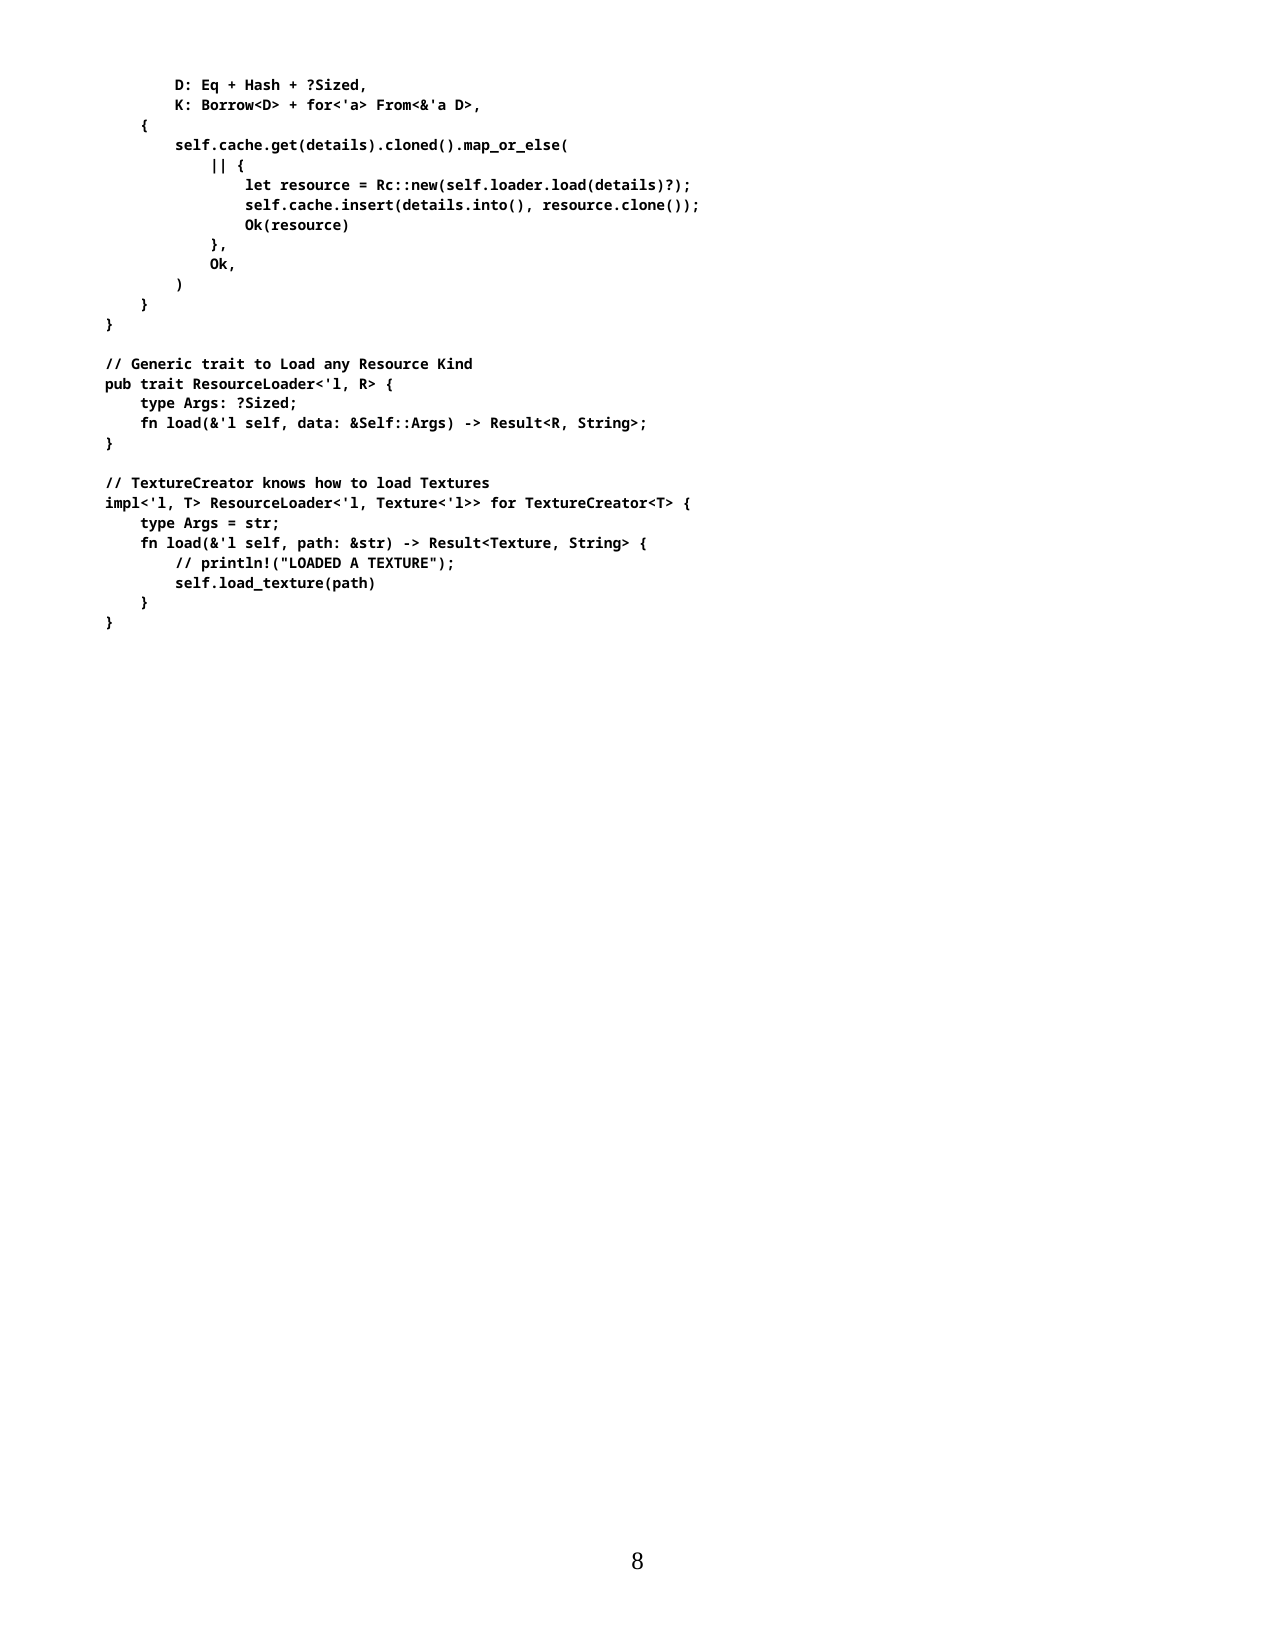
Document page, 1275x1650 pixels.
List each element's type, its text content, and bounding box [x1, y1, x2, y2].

text || { [105, 154, 1170, 174]
text self.cache.get(details).cloned().map_or_else( [105, 135, 1170, 154]
text pub trait ResourceLoader<'l, R> { [105, 373, 1170, 393]
text } [105, 314, 1170, 334]
text let resource = Rc::new(self.loader.load(details)?); [105, 174, 1170, 194]
text } [105, 612, 1170, 632]
text K: Borrow<D> + for<'a> From<&'a D>, [105, 95, 1170, 115]
text fn load(&'l self, data: &Self::Args) -> Result<R, String>; [105, 413, 1170, 433]
text D: Eq + Hash + ?Sized, [105, 75, 1170, 95]
text type Args: ?Sized; [105, 393, 1170, 413]
text type Args = str; [105, 513, 1170, 533]
text } [105, 433, 1170, 453]
text ) [105, 274, 1170, 294]
text { [105, 115, 1170, 135]
text } [105, 294, 1170, 314]
text // println!("LOADED A TEXTURE"); [105, 552, 1170, 572]
text // TextureCreator knows how to load Textures [105, 473, 1170, 493]
text // Generic trait to Load any Resource Kind [105, 353, 1170, 373]
text self.load_texture(path) [105, 572, 1170, 592]
text self.cache.insert(details.into(), resource.clone()); [105, 194, 1170, 214]
text Ok(resource) [105, 214, 1170, 234]
text } [105, 592, 1170, 612]
text Ok, [105, 254, 1170, 274]
text fn load(&'l self, path: &str) -> Result<Texture, String> { [105, 533, 1170, 552]
text impl<'l, T> ResourceLoader<'l, Texture<'l>> for TextureCreator<T> { [105, 493, 1170, 513]
text }, [105, 234, 1170, 254]
